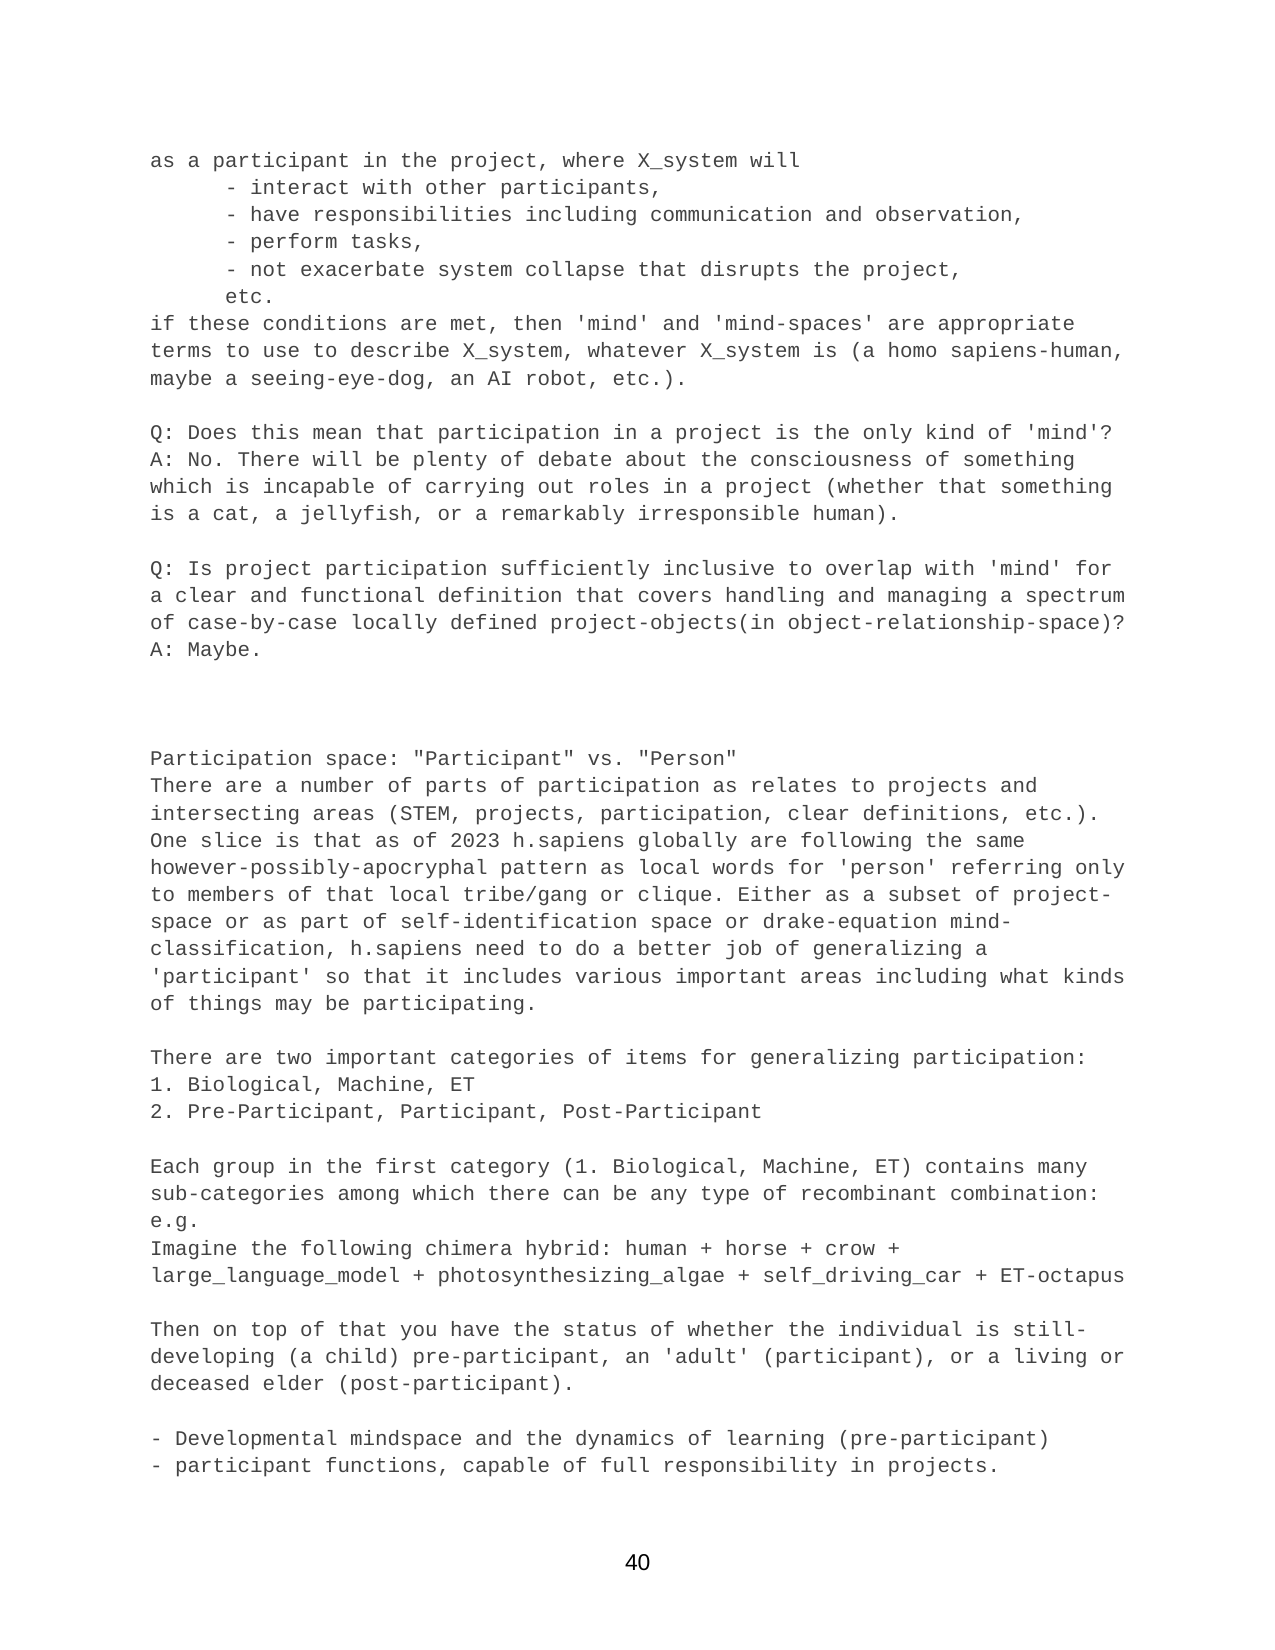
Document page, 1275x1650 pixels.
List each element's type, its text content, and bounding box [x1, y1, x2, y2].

text Each group in the first category (1. Biological, Machine, ET) contains many sub-categories among which there can be any type of recombinant combination: e.g. [150, 1156, 1125, 1234]
text 2. Pre-Participant, Participant, Post-Participant [150, 1102, 1125, 1125]
text - Developmental mindspace and the dynamics of learning (pre-participant) [150, 1428, 1125, 1451]
text 1. Biological, Machine, ET [150, 1074, 1125, 1098]
text - participant functions, capable of full responsibility in projects. [150, 1455, 1125, 1479]
text Then on top of that you have the status of whether the individual is still-developing (a child) pre-participant, an 'adult' (participant), or a living or deceased elder (post-participant). [150, 1319, 1125, 1397]
text if these conditions are met, then 'mind' and 'mind-spaces' are appropriate terms to use to describe X_system, whatever X_system is (a homo sapiens-human, maybe a seeing-eye-dog, an AI robot, etc.). [150, 313, 1125, 391]
text etc. [225, 286, 1125, 309]
text - not exacerbate system collapse that disrupts the project, [225, 259, 1125, 282]
text Q: Is project participation sufficiently inclusive to overlap with 'mind' for a clear and functional definition that covers handling and managing a spectrum of case-by-case locally defined project-objects(in object-relationship-space)? [150, 558, 1125, 636]
text A: No. There will be plenty of debate about the consciousness of something which is incapable of carrying out roles in a project (whether that something is a cat, a jellyfish, or a remarkably irresponsible human). [150, 449, 1125, 527]
text There are two important categories of items for generalizing participation: [150, 1047, 1125, 1071]
text - perform tasks, [225, 232, 1125, 255]
text Imagine the following chimera hybrid: human + horse + crow + large_language_model + photosynthesizing_algae + self_driving_car + ET-octapus [150, 1237, 1125, 1288]
text - interact with other participants, [150, 177, 1125, 201]
text - have responsibilities including communication and observation, [225, 204, 1125, 228]
text Participation space: "Participant" vs. "Person" [150, 748, 1125, 772]
text as a participant in the project, where X_system will [150, 150, 1125, 174]
text A: Maybe. [150, 639, 1125, 663]
text Q: Does this mean that participation in a project is the only kind of 'mind'? [150, 422, 1125, 446]
text There are a number of parts of participation as relates to projects and intersecting areas (STEM, projects, participation, clear definitions, etc.). One slice is that as of 2023 h.sapiens globally are following the same however-possibly-apocryphal pattern as local words for 'person' referring only to members of that local tribe/gang or clique. Either as a subset of project-space or as part of self-identification space or drake-equation mind-classification, h.sapiens need to do a better job of generalizing a 'participant' so that it includes various important areas including what kinds of things may be participating. [150, 775, 1125, 1016]
